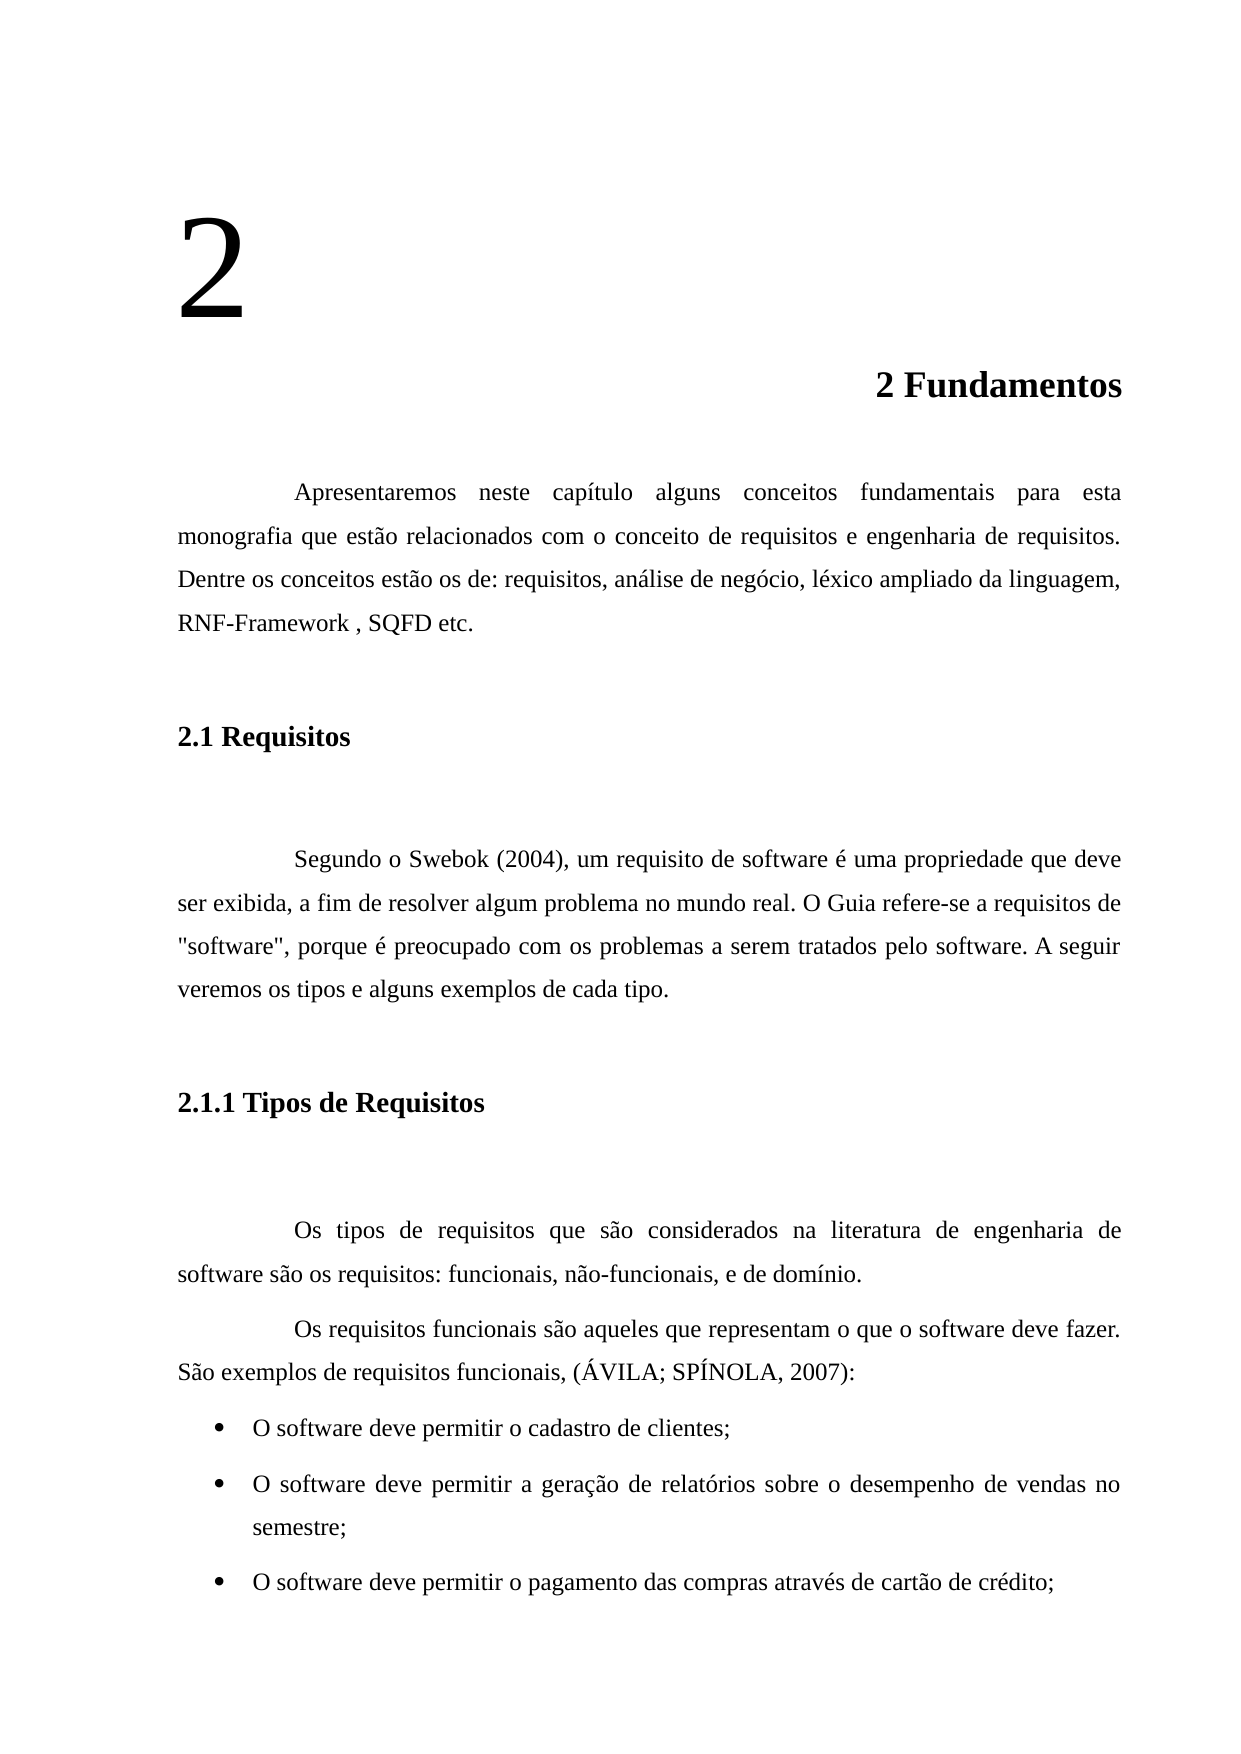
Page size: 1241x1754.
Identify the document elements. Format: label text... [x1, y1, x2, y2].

text Os requisitos funcionais são aqueles que representam o que o software deve fazer. São exemplos de requisitos funcionais, (ÁVILA; SPÍNOLA, 2007): [177, 1314, 1122, 1386]
text 2 Fundamentos [176, 362, 1122, 405]
list O software deve permitir o cadastro de clientes; [215, 1413, 1122, 1442]
text 2.1.1 Tipos de Requisitos [177, 1085, 1122, 1119]
text Apresentaremos neste capítulo alguns conceitos fundamentais para esta monografia que estão relacionados com o conceito de requisitos e engenharia de requisitos. Dentre os conceitos estão os de: requisitos, análise de negócio, léxico ampliado da linguagem, RNF-Framework , SQFD etc. [177, 473, 1122, 636]
list O software deve permitir a geração de relatórios sobre o desempenho de vendas no semestre; [215, 1469, 1122, 1541]
list O software deve permitir o pagamento das compras através de cartão de crédito; [215, 1567, 1122, 1596]
text Segundo o Swebok (2004), um requisito de software é uma propriedade que deve ser exibida, a fim de resolver algum problema no mundo real. O Guia refere-se a requisitos de "software", porque é preocupado com os problemas a serem tratados pelo software. A seguir veremos os tipos e alguns exemplos de cada tipo. [177, 844, 1122, 1003]
text 2.1 Requisitos [177, 719, 1122, 752]
text Os tipos de requisitos que são considerados na literatura de engenharia de software são os requisitos: funcionais, não-funcionais, e de domínio. [177, 1211, 1122, 1287]
text 2 [176, 177, 1122, 350]
